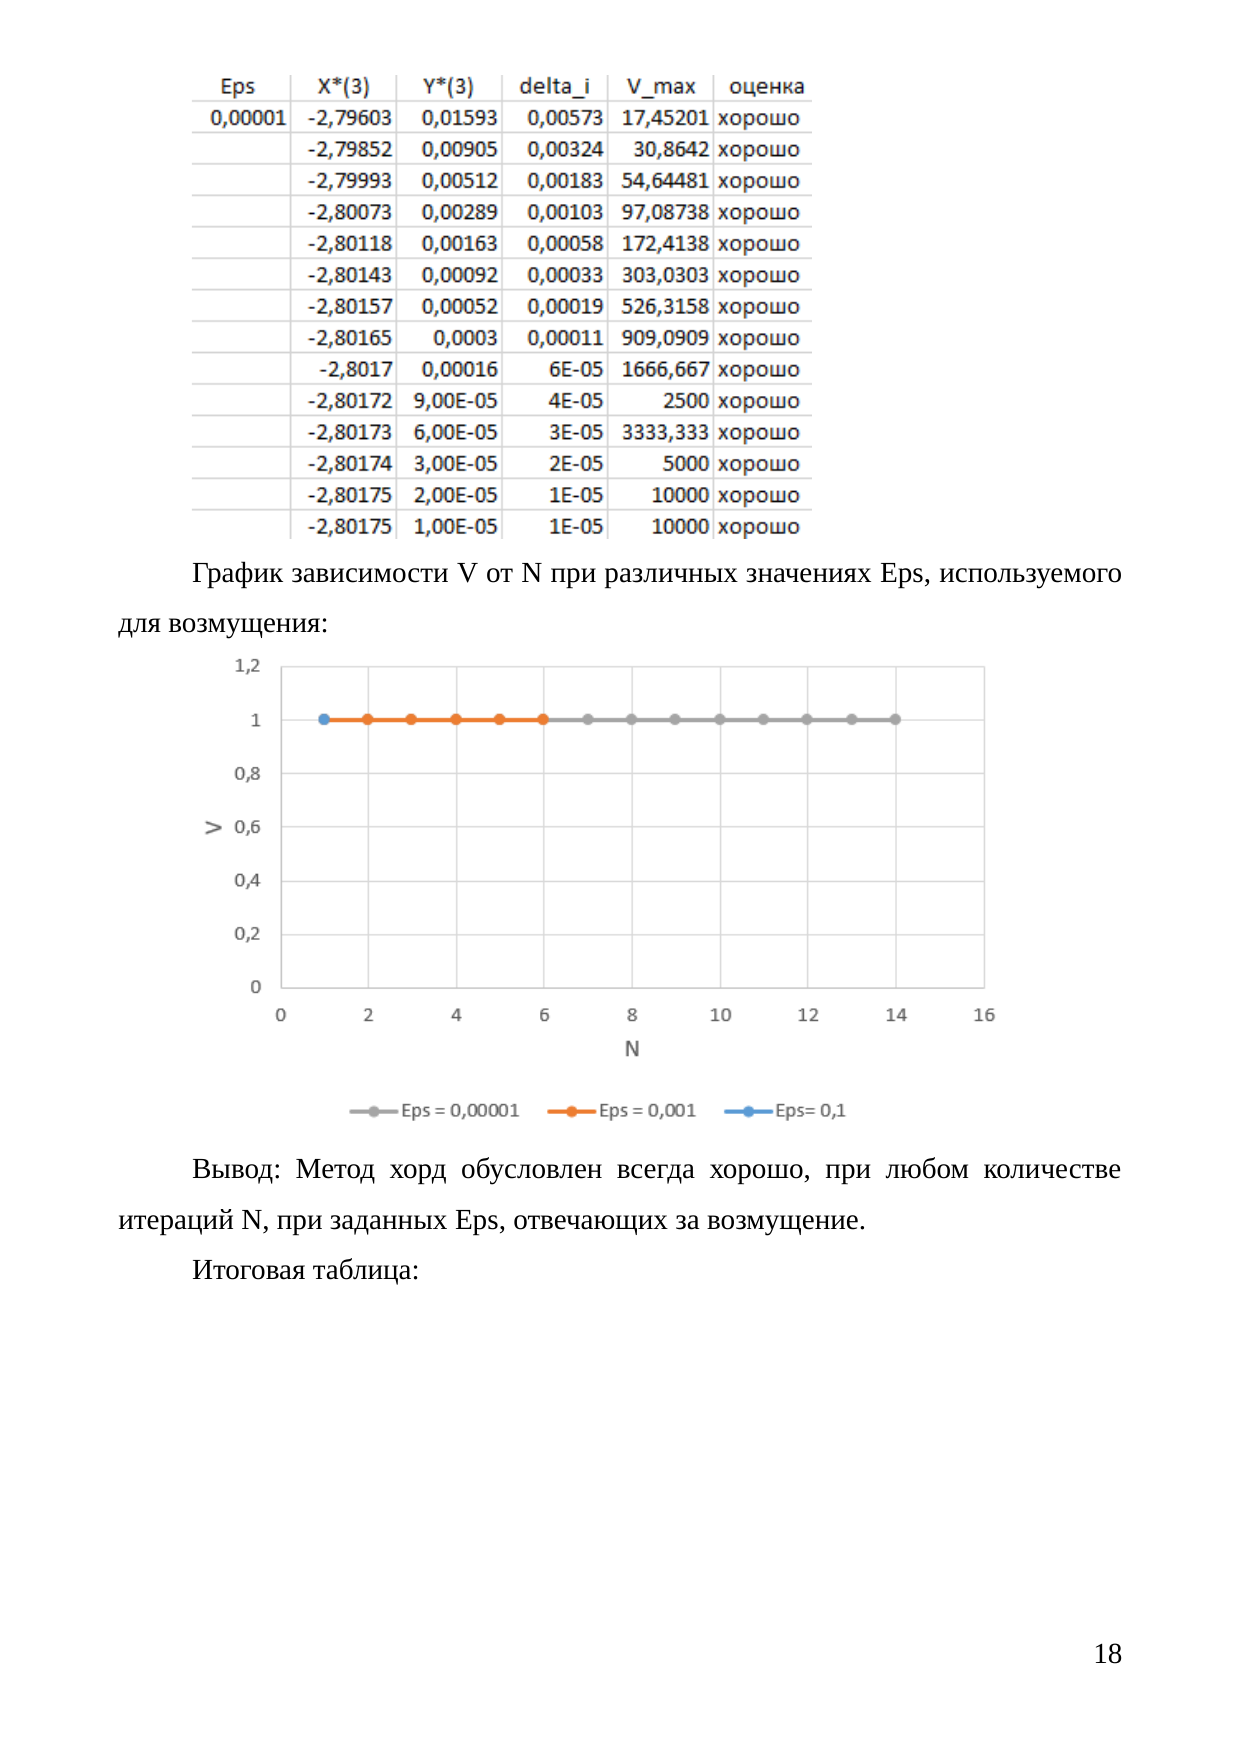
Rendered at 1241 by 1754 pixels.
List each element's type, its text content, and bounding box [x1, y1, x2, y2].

text Вывод: Метод хорд обусловлен всегда хорошо, при любом количестве итераций N, при заданных Eps, отвечающих за возмущение. [118, 1152, 1122, 1235]
text Итоговая таблица: [118, 1252, 1122, 1286]
text График зависимости V от N при различных значениях Eps, используемого для возмущения: [118, 555, 1122, 639]
